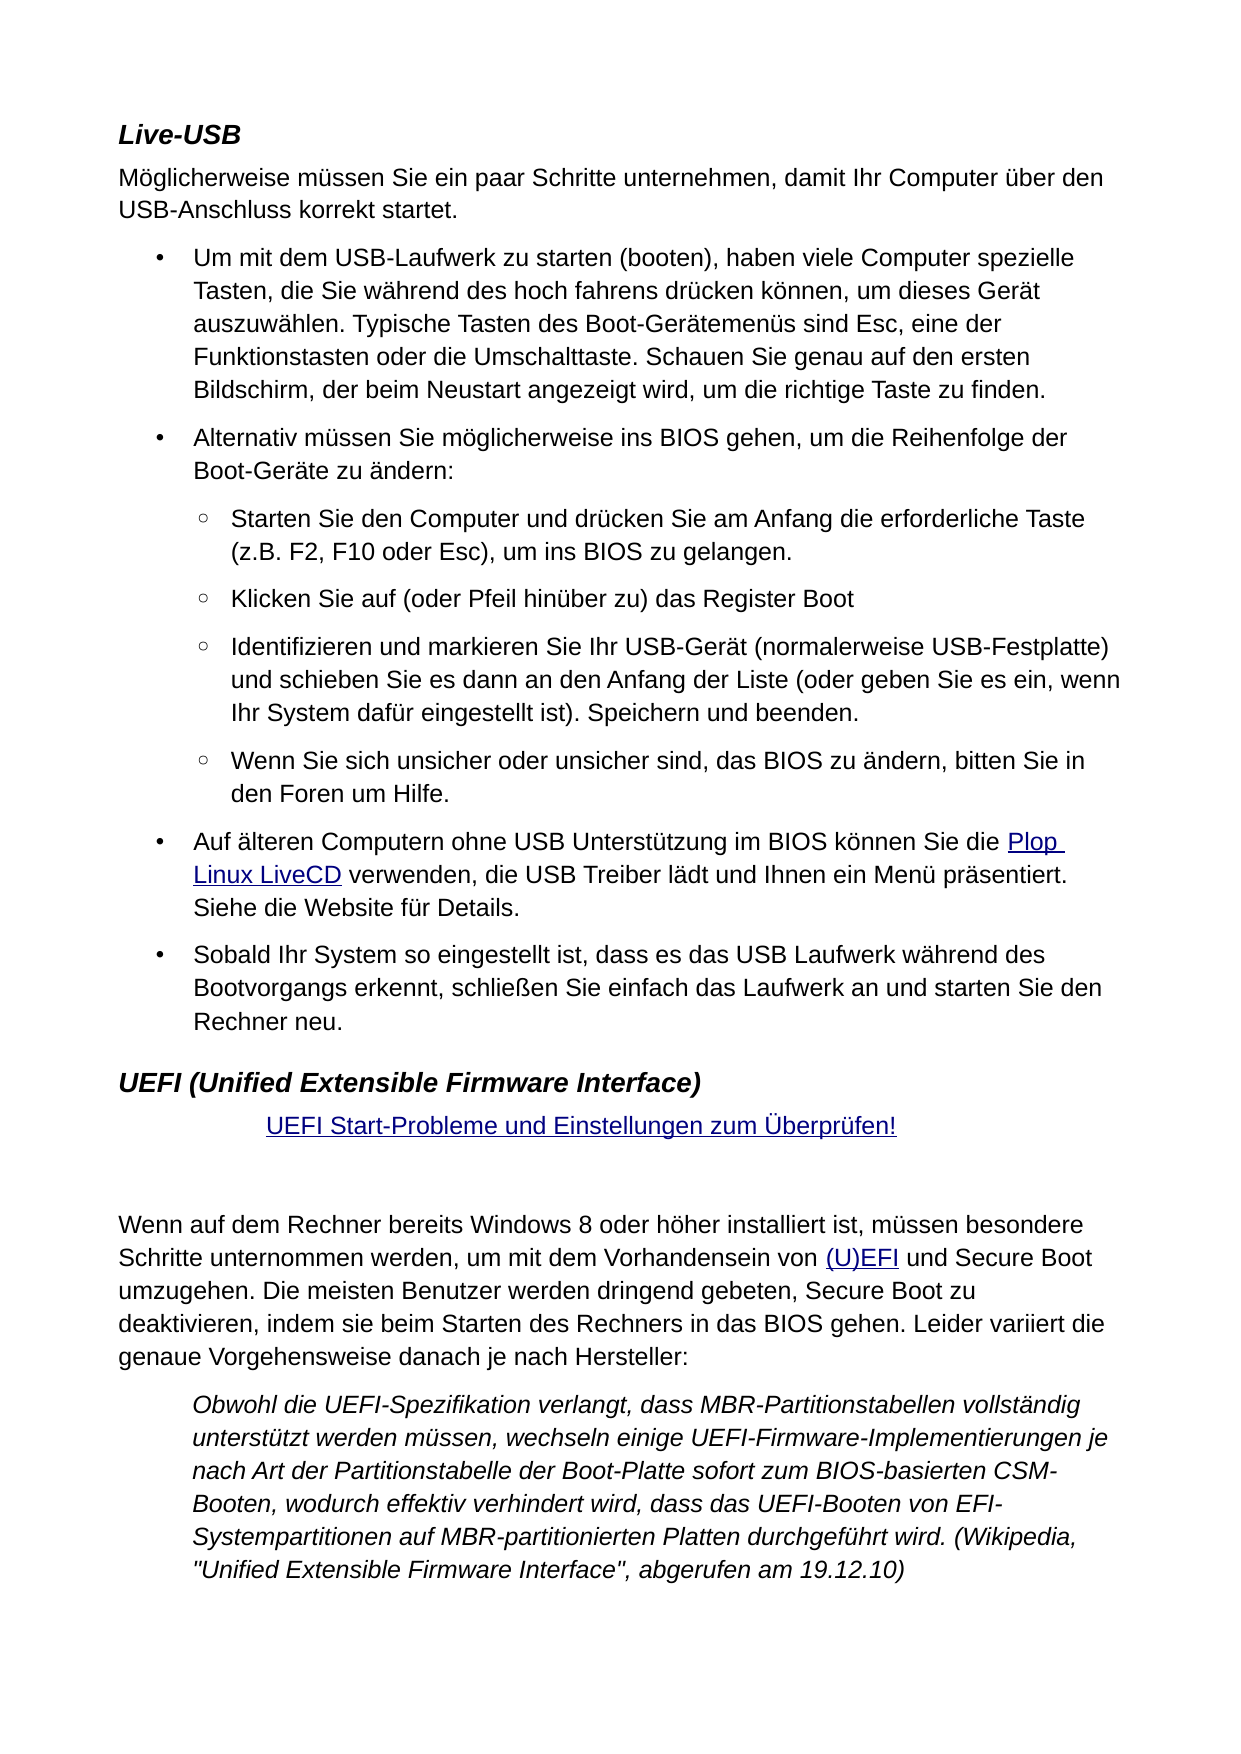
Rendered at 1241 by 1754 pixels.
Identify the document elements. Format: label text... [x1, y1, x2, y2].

text Obwohl die UEFI-Spezifikation verlangt, dass MBR-Partitionstabellen vollständig unterstützt werden müssen, wechseln einige UEFI-Firmware-Implementierungen je nach Art der Partitionstabelle der Boot-Platte sofort zum BIOS-basierten CSM-Booten, wodurch effektiv verhindert wird, dass das UEFI-Booten von EFI-Systempartitionen auf MBR-partitionierten Platten durchgeführt wird. (Wikipedia, "Unified Extensible Firmware Interface", abgerufen am 19.12.10) [192, 1390, 1122, 1584]
list Um mit dem USB-Laufwerk zu starten (booten), haben viele Computer spezielle Tasten, die Sie während des hoch fahrens drücken können, um dieses Gerät auszuwählen. Typische Tasten des Boot-Gerätemenüs sind Esc, eine der Funktionstasten oder die Umschalttaste. Schauen Sie genau auf den ersten Bildschirm, der beim Neustart angezeigt wird, um die richtige Taste zu finden. [156, 243, 1122, 404]
list Wenn Sie sich unsicher oder unsicher sind, das BIOS zu ändern, bitten Sie in den Foren um Hilfe. [193, 746, 1122, 808]
list Sobald Ihr System so eingestellt ist, dass es das USB Laufwerk während des Bootvorgangs erkennt, schließen Sie einfach das Laufwerk an und starten Sie den Rechner neu. [156, 940, 1122, 1035]
list Alternativ müssen Sie möglicherweise ins BIOS gehen, um die Reihenfolge der Boot-Geräte zu ändern: [156, 423, 1122, 485]
subtitle UEFI (Unified Extensible Firmware Interface) [118, 1067, 1122, 1098]
list Identifizieren und markieren Sie Ihr USB-Gerät (normalerweise USB-Festplatte) und schieben Sie es dann an den Anfang der Liste (oder geben Sie es ein, wenn Ihr System dafür eingestellt ist). Speichern und beenden. [193, 632, 1122, 727]
text Möglicherweise müssen Sie ein paar Schritte unternehmen, damit Ihr Computer über den USB-Anschluss korrekt startet. [118, 162, 1122, 224]
list Klicken Sie auf (oder Pfeil hinüber zu) das Register Boot [193, 584, 1122, 613]
subtitle Live-USB [118, 118, 1122, 150]
list Auf älteren Computern ohne USB Unterstützung im BIOS können Sie die Plop Linux LiveCD verwenden, die USB Treiber lädt und Ihnen ein Menü präsentiert. Siehe die Website für Details. [156, 827, 1122, 921]
text Wenn auf dem Rechner bereits Windows 8 oder höher installiert ist, müssen besondere Schritte unternommen werden, um mit dem Vorhandensein von (U)EFI und Secure Boot umzugehen. Die meisten Benutzer werden dringend gebeten, Secure Boot zu deaktivieren, indem sie beim Starten des Rechners in das BIOS gehen. Leider variiert die genaue Vorgehensweise danach je nach Hersteller: [118, 1210, 1122, 1371]
text UEFI Start-Probleme und Einstellungen zum Überprüfen! [118, 1111, 1122, 1140]
list Starten Sie den Computer und drücken Sie am Anfang die erforderliche Taste (z.B. F2, F10 oder Esc), um ins BIOS zu gelangen. [193, 504, 1122, 566]
